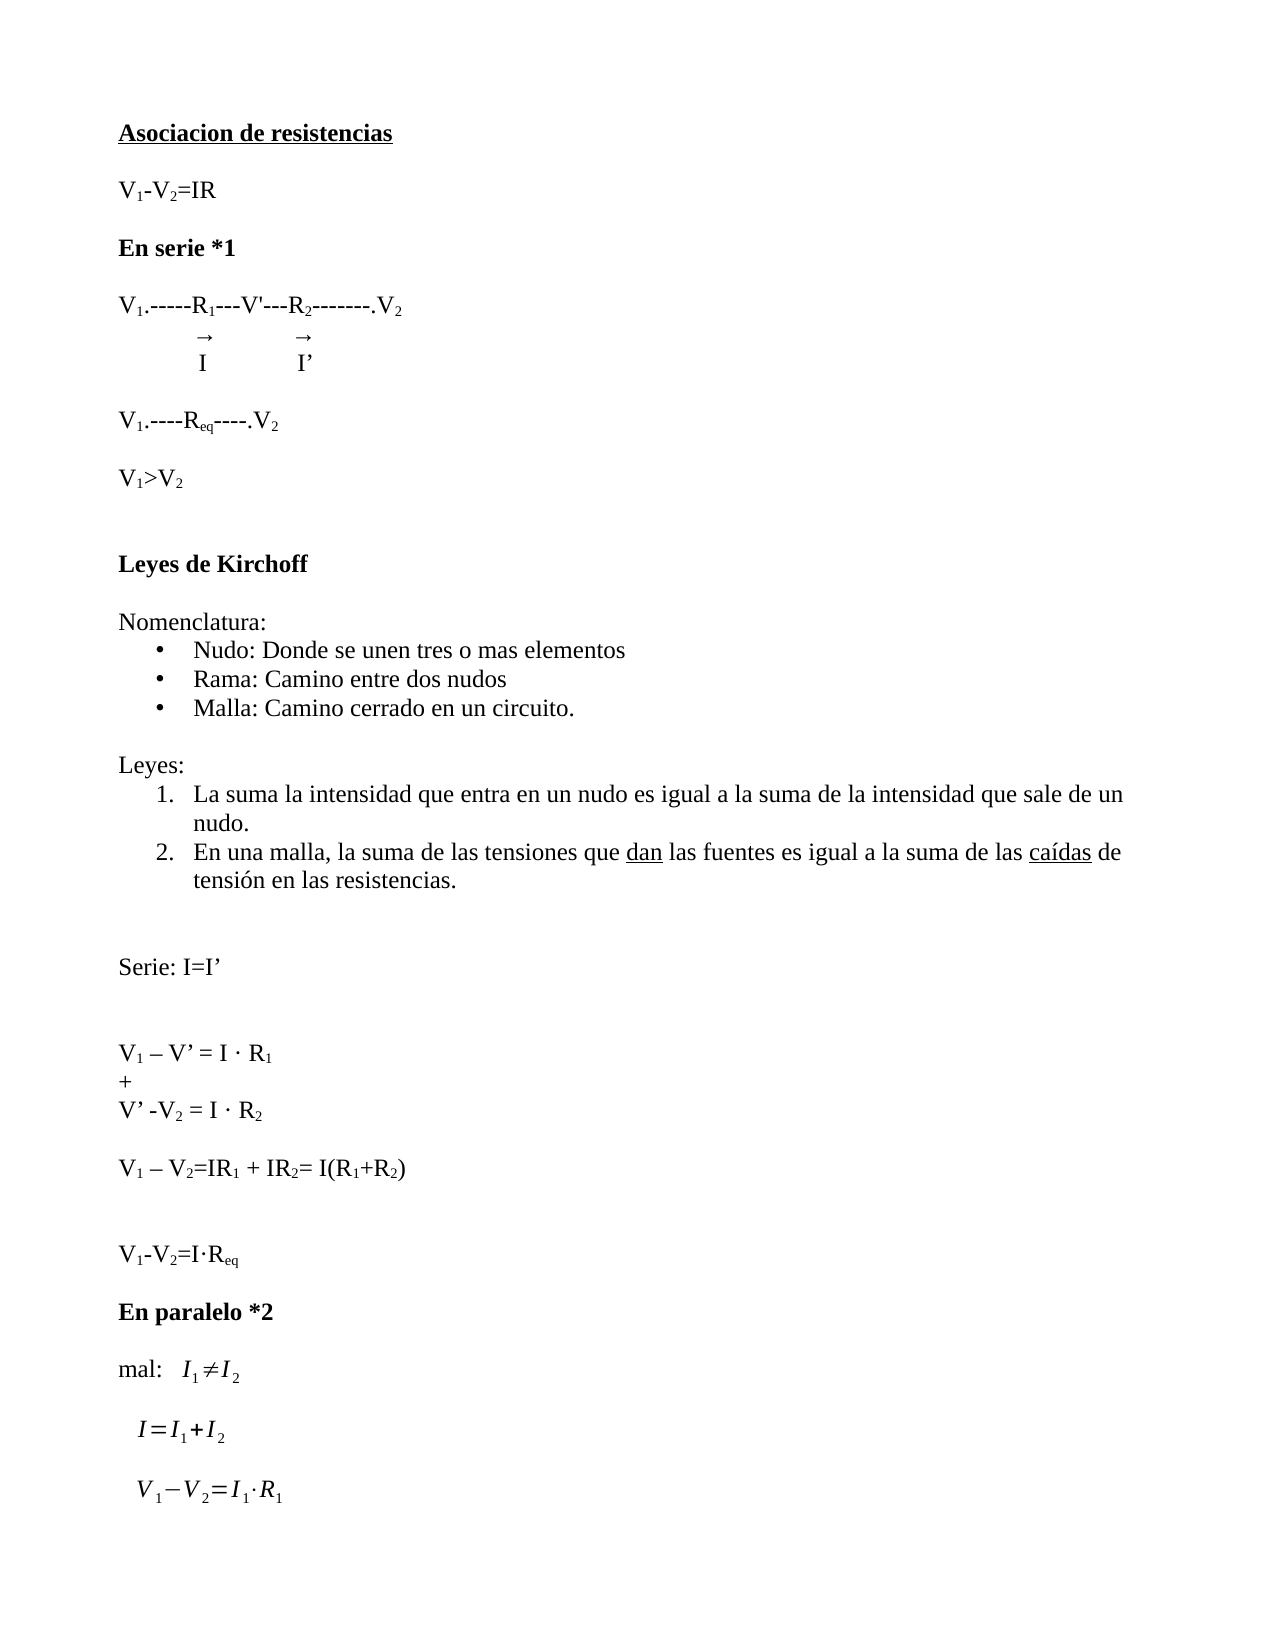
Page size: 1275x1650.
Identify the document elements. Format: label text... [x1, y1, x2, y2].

text I I’ [118, 348, 1157, 377]
list En una malla, la suma de las tensiones que dan las fuentes es igual a la suma de las caídas de tensión en las resistencias. [156, 837, 1157, 894]
text En paralelo *2 [118, 1297, 1157, 1326]
text Asociacion de resistencias [118, 118, 1157, 147]
text V1.----Req----.V2 [118, 406, 1157, 434]
text Leyes de Kirchoff [118, 549, 1157, 578]
text Serie: I=I’ [118, 952, 1157, 981]
text V1 – V2=IR1 + IR2= I(R1+R2) [118, 1153, 1157, 1182]
list Rama: Camino entre dos nudos [156, 664, 1157, 693]
text En serie *1 [118, 233, 1157, 262]
text → → [118, 319, 1157, 348]
list Nudo: Donde se unen tres o mas elementos [156, 636, 1157, 664]
text V1 – V’ = I · R1 [118, 1038, 1157, 1067]
list La suma la intensidad que entra en un nudo es igual a la suma de la intensidad que sale de un nudo. [156, 779, 1157, 837]
text V1.-----R1---V'---R2-------.V2 [118, 291, 1157, 319]
text mal: [118, 1354, 1157, 1387]
text V1-V2=I·Req [118, 1239, 1157, 1268]
text V’ -V2 = I · R2 [118, 1096, 1157, 1124]
list Malla: Camino cerrado en un circuito. [156, 693, 1157, 722]
text V1>V2 [118, 463, 1157, 492]
text Nomenclatura: [118, 607, 1157, 636]
text Leyes: [118, 751, 1157, 779]
text + [118, 1067, 1157, 1096]
text V1-V2=IR [118, 176, 1157, 204]
